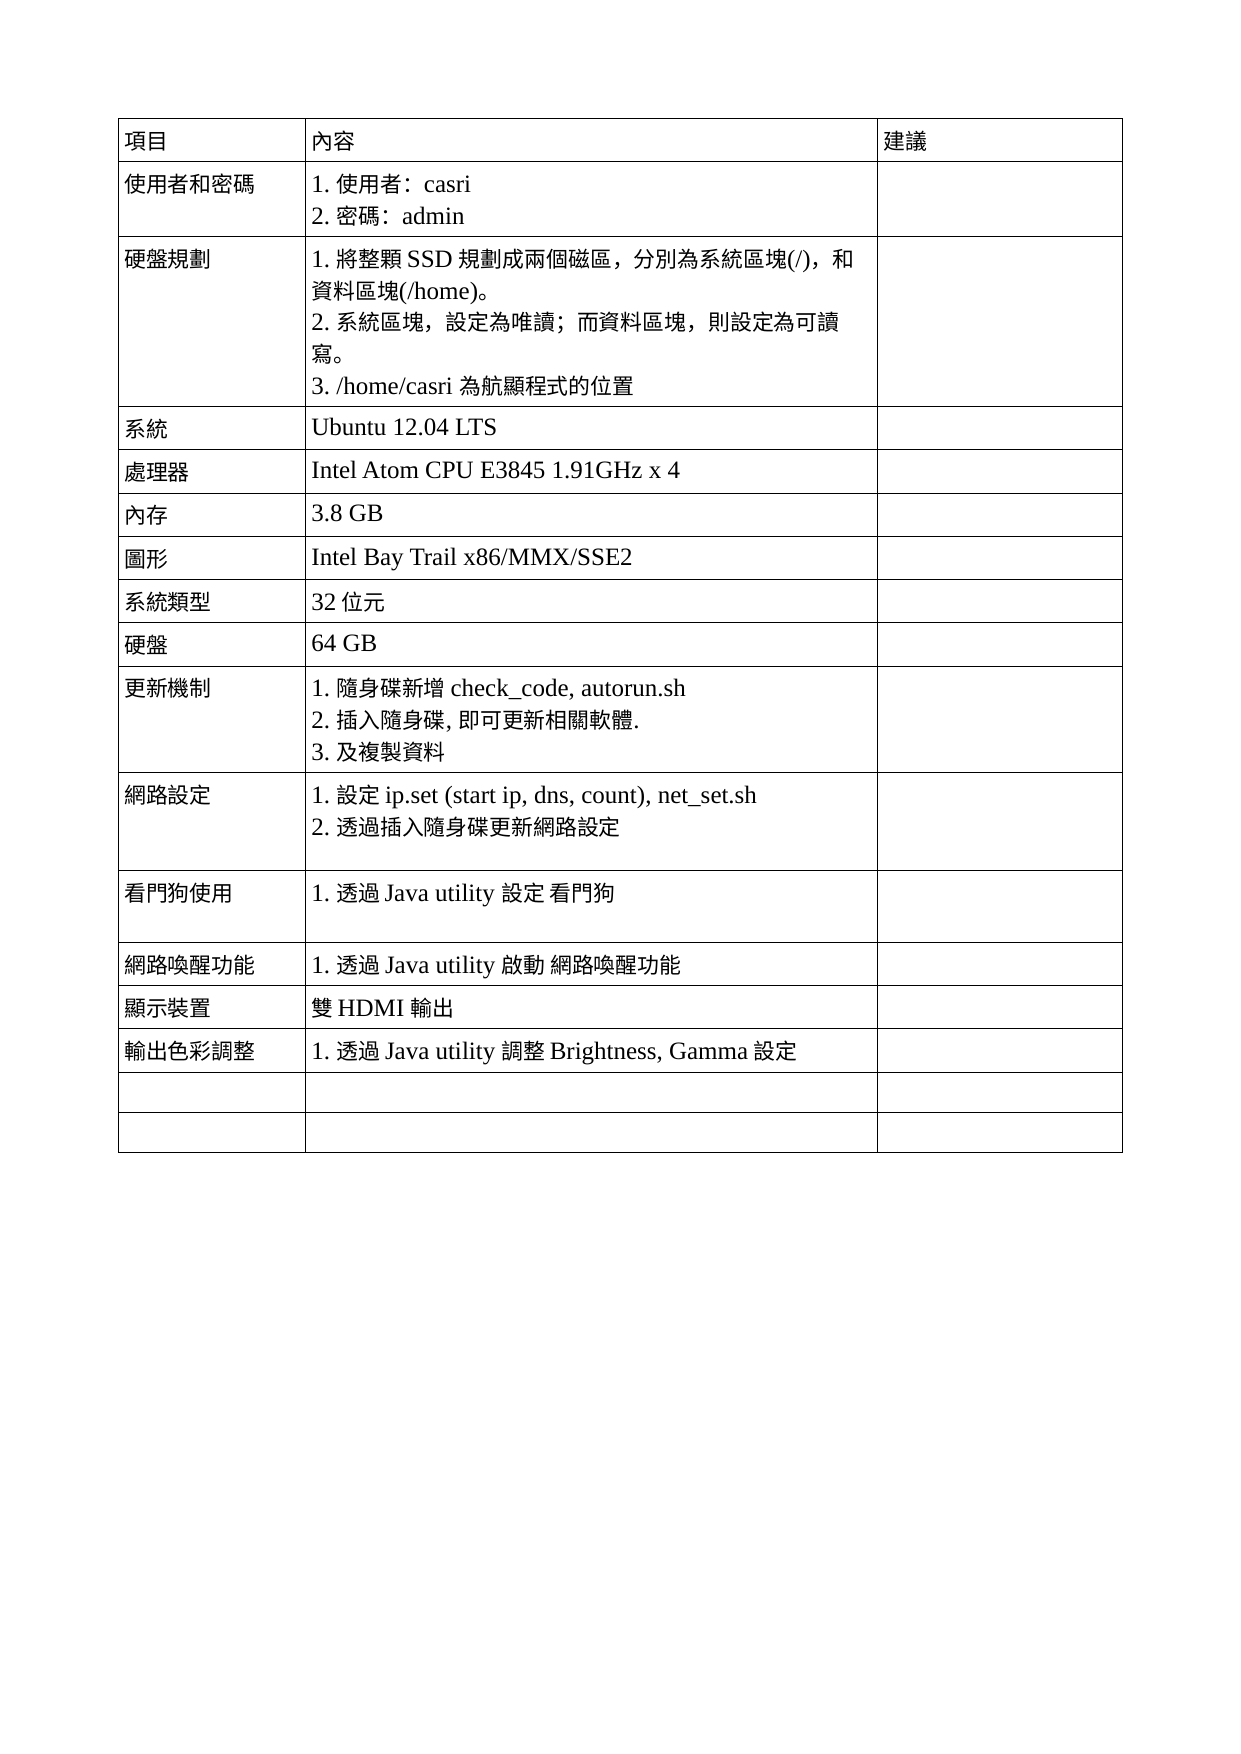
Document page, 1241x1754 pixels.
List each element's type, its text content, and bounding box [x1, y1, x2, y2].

table_cell [306, 1113, 877, 1152]
table_header 內容 [306, 119, 877, 161]
table_cell [306, 1073, 877, 1112]
table_cell 1. 隨身碟新增 check_code, autorun.sh 2. 插入隨身碟, 即可更新相關軟體. 3. 及複製資料 [306, 667, 877, 772]
table_cell [878, 580, 1122, 622]
table_cell [878, 494, 1122, 536]
table_cell [878, 237, 1122, 406]
table_cell 使用者和密碼 [119, 162, 305, 236]
table_cell [878, 162, 1122, 236]
table_header 項目 [119, 119, 305, 161]
table_cell [878, 450, 1122, 493]
table_cell 1. 將整顆 SSD 規劃成兩個磁區，分別為系統區塊(/)，和資料區塊(/home)。 2. 系統區塊，設定為唯讀；而資料區塊，則設定為可讀寫。 3. /home/casri 為航顯程式的位置 [306, 237, 877, 406]
table_cell [878, 407, 1122, 449]
table_cell 網路設定 [119, 773, 305, 870]
table_cell 1. 透過 Java utility 調整Brightness, Gamma設定 [306, 1029, 877, 1072]
table_cell 處理器 [119, 450, 305, 493]
table_cell 看門狗使用 [119, 871, 305, 942]
table_cell 硬盤規劃 [119, 237, 305, 406]
table_cell [878, 986, 1122, 1028]
table_cell 系統 [119, 407, 305, 449]
table_cell 更新機制 [119, 667, 305, 772]
table_cell [878, 773, 1122, 870]
table_cell [878, 623, 1122, 666]
table_cell Ubuntu 12.04 LTS [306, 407, 877, 449]
table_cell 1. 透過 Java utility 啟動 網路喚醒功能 [306, 943, 877, 985]
table_cell 圖形 [119, 537, 305, 579]
table_cell [878, 1113, 1122, 1152]
table_cell 硬盤 [119, 623, 305, 666]
table_header 建議 [878, 119, 1122, 161]
table_cell 網路喚醒功能 [119, 943, 305, 985]
table_cell 1. 使用者：casri 2. 密碼：admin [306, 162, 877, 236]
table_cell 雙HDMI 輸出 [306, 986, 877, 1028]
table_cell 1. 透過Java utility 設定 看門狗 [306, 871, 877, 942]
table_cell 輸出色彩調整 [119, 1029, 305, 1072]
table_cell 3.8 GB [306, 494, 877, 536]
table_cell 顯示裝置 [119, 986, 305, 1028]
table_cell 系統類型 [119, 580, 305, 622]
table_cell 64 GB [306, 623, 877, 666]
table_cell [878, 1073, 1122, 1112]
table_cell [119, 1113, 305, 1152]
table_cell 內存 [119, 494, 305, 536]
table_cell Intel Atom CPU E3845 1.91GHz x 4 [306, 450, 877, 493]
table_cell [878, 667, 1122, 772]
table_cell [878, 1029, 1122, 1072]
table_cell 32位元 [306, 580, 877, 622]
table_cell [119, 1073, 305, 1112]
table_cell [878, 537, 1122, 579]
table_cell [878, 871, 1122, 942]
table_cell 1. 設定 ip.set (start ip, dns, count), net_set.sh 2. 透過插入隨身碟更新網路設定 [306, 773, 877, 870]
table_cell Intel Bay Trail x86/MMX/SSE2 [306, 537, 877, 579]
table_cell [878, 943, 1122, 985]
